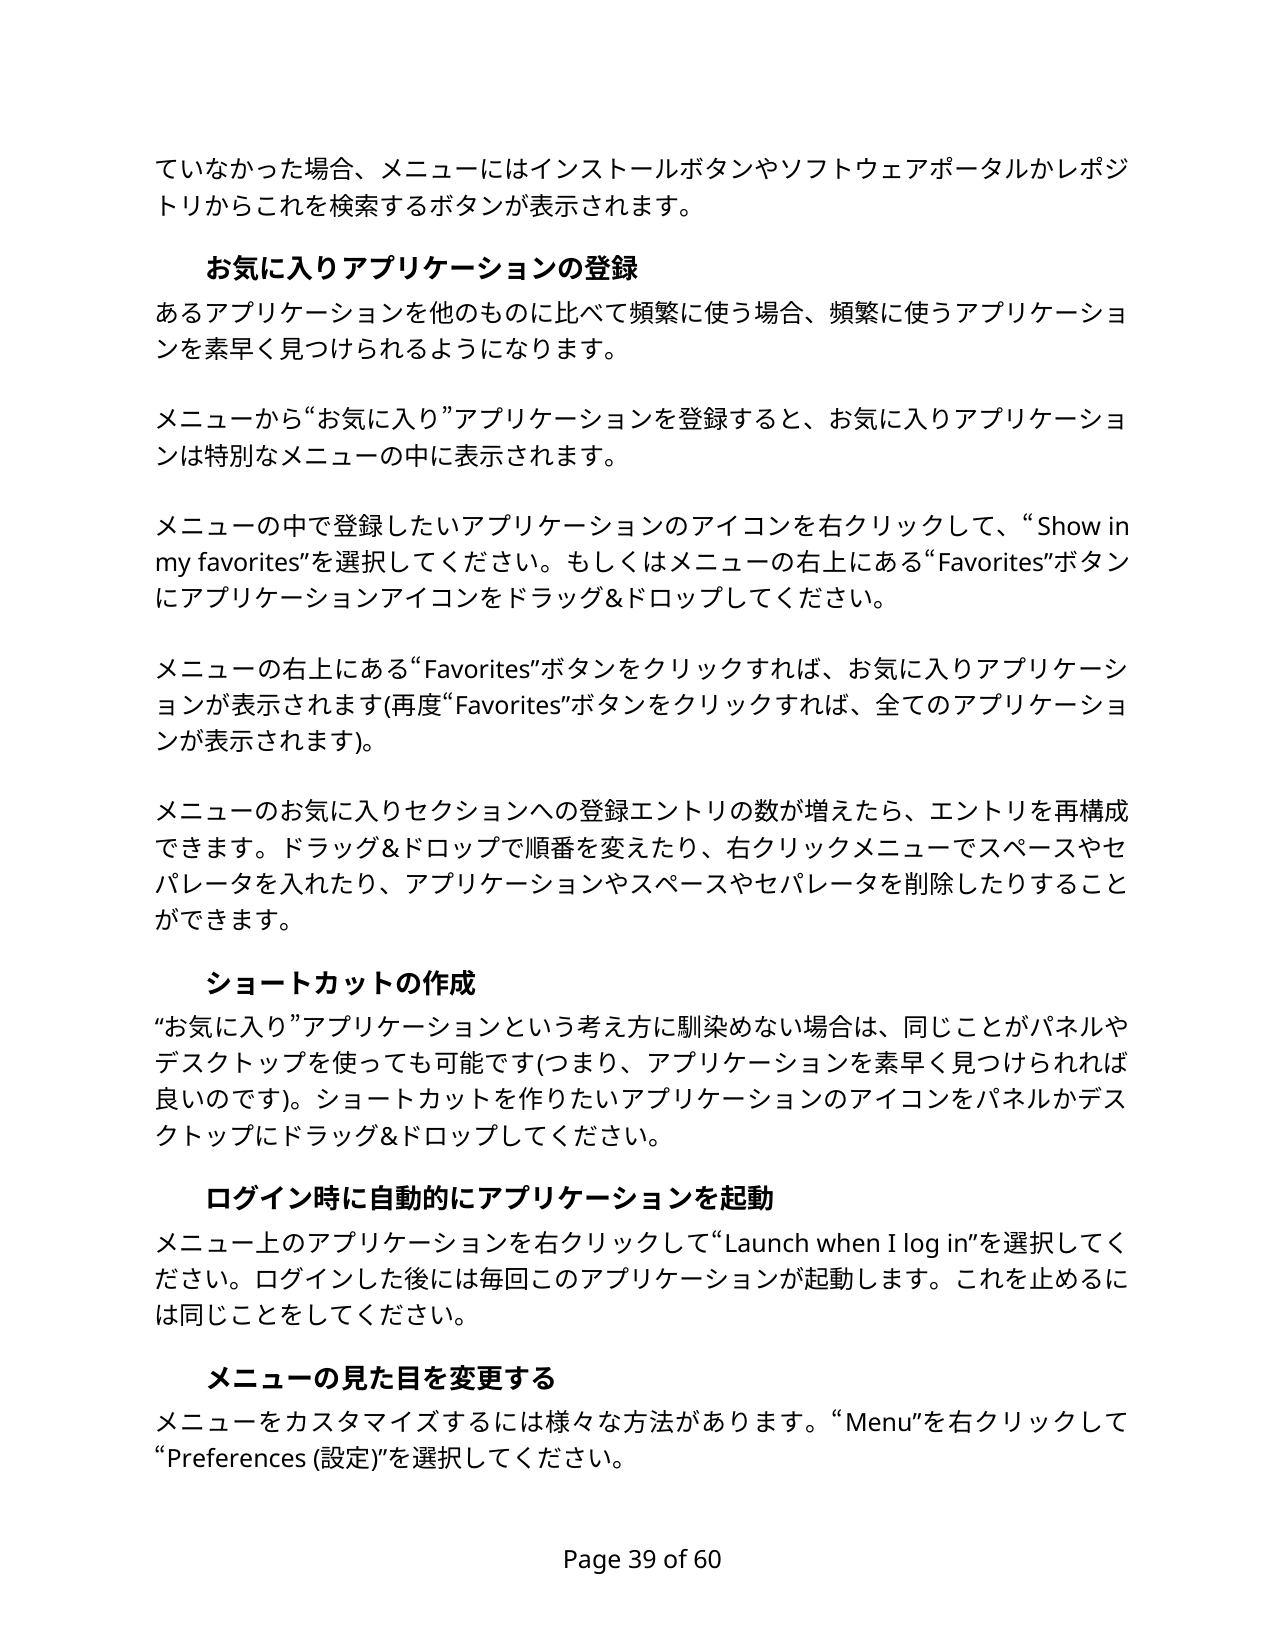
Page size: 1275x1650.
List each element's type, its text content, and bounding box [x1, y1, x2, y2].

subtitle お気に入りアプリケーションの登録 [154, 247, 1130, 287]
subtitle ショートカットの作成 [154, 962, 1130, 1001]
text メニューの中で登録したいアプリケーションのアイコンを右クリックして、“Show in my favorites”を選択してください。もしくはメニューの右上にある“Favorites”ボタンにアプリケーションアイコンをドラッグ&ドロップしてください。 [154, 506, 1130, 615]
text メニューから“お気に入り”アプリケーションを登録すると、お気に入りアプリケーションは特別なメニューの中に表示されます。 [154, 400, 1130, 472]
subtitle ログイン時に自動的にアプリケーションを起動 [154, 1177, 1130, 1217]
subtitle メニューの見た目を変更する [154, 1357, 1130, 1396]
text メニューをカスタマイズするには様々な方法があります。“Menu”を右クリックして“Preferences (設定)”を選択してください。 [154, 1402, 1130, 1475]
text ていなかった場合、メニューにはインストールボタンやソフトウェアポータルかレポジトリからこれを検索するボタンが表示されます。 [154, 150, 1130, 222]
text メニューの右上にある“Favorites”ボタンをクリックすれば、お気に入りアプリケーションが表示されます(再度“Favorites”ボタンをクリックすれば、全てのアプリケーションが表示されます)。 [154, 649, 1130, 758]
text “お気に入り”アプリケーションという考え方に馴染めない場合は、同じことがパネルやデスクトップを使っても可能です(つまり、アプリケーションを素早く見つけられれば良いのです)。ショートカットを作りたいアプリケーションのアイコンをパネルかデスクトップにドラッグ&ドロップしてください。 [154, 1007, 1130, 1152]
text あるアプリケーションを他のものに比べて頻繁に使う場合、頻繁に使うアプリケーションを素早く見つけられるようになります。 [154, 293, 1130, 366]
